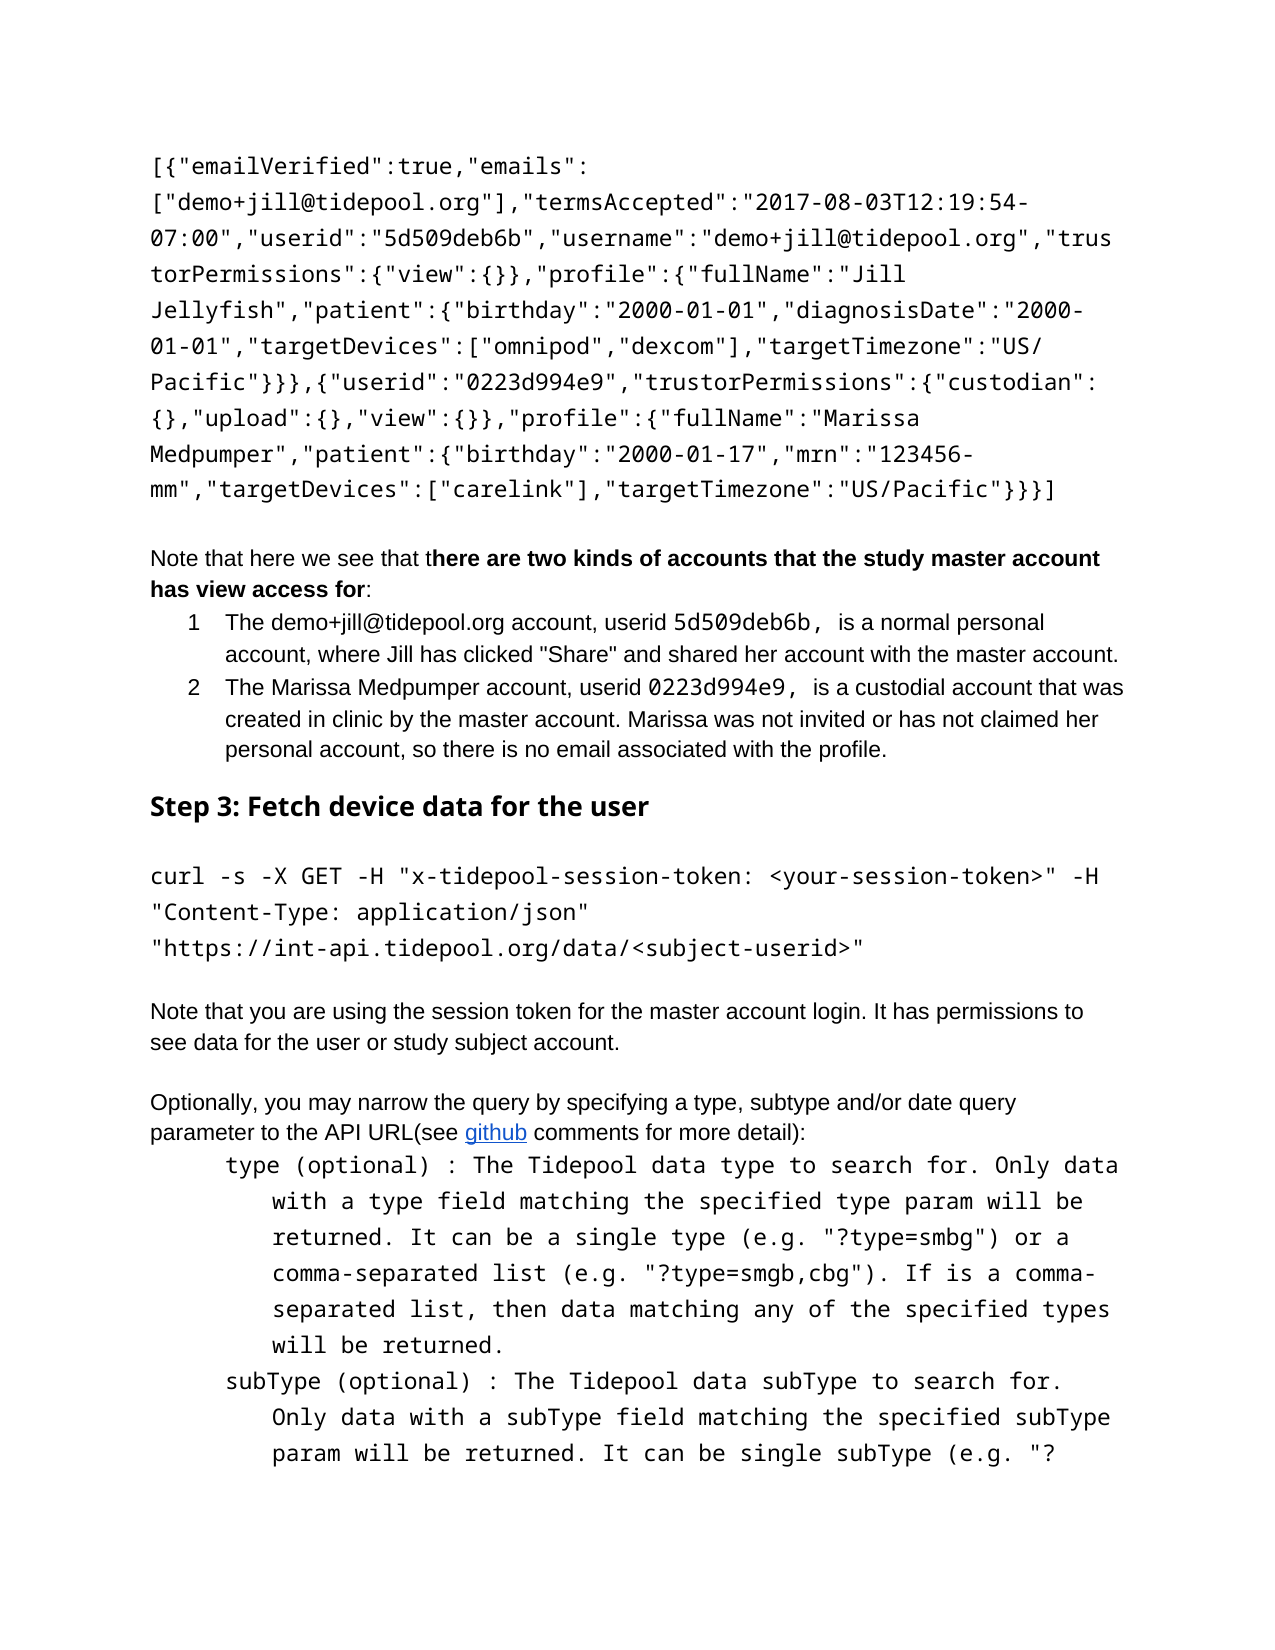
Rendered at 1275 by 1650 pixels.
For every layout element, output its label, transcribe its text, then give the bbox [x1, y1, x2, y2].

text Note that here we see that there are two kinds of accounts that the study master account has view access for: [150, 545, 1125, 602]
subtitle Step 3: Fetch device data for the user [150, 787, 1125, 824]
text Optionally, you may narrow the query by specifying a type, subtype and/or date query parameter to the API URL(see github comments for more detail): [150, 1089, 1125, 1145]
text curl -s -X GET -H "x-tidepool-session-token: <your-session-token>" -H "Content-Type: application/json" "https://int-api.tidepool.org/data/<subject-userid>" [150, 860, 1125, 963]
list The Marissa Medpumper account, userid 0223d994e9, is a custodial account that was created in clinic by the master account. Marissa was not invited or has not claimed her personal account, so there is no email associated with the profile. [187, 671, 1125, 763]
text [{"emailVerified":true,"emails":["demo+jill@tidepool.org"],"termsAccepted":"2017-08-03T12:19:54-07:00","userid":"5d509deb6b","username":"demo+jill@tidepool.org","trustorPermissions":{"view":{}},"profile":{"fullName":"Jill Jellyfish","patient":{"birthday":"2000-01-01","diagnosisDate":"2000-01-01","targetDevices":["omnipod","dexcom"],"targetTimezone":"US/Pacific"}}},{"userid":"0223d994e9","trustorPermissions":{"custodian":{},"upload":{},"view":{}},"profile":{"fullName":"Marissa Medpumper","patient":{"birthday":"2000-01-17","mrn":"123456-mm","targetDevices":["carelink"],"targetTimezone":"US/Pacific"}}}] [150, 150, 1125, 505]
text subType (optional) : The Tidepool data subType to search for. Only data with a subType field matching the specified subType param will be returned. It can be single subType (e.g. "? [225, 1365, 1125, 1468]
text Note that you are using the session token for the master account login. It has permissions to see data for the user or study subject account. [150, 998, 1125, 1055]
text type (optional) : The Tidepool data type to search for. Only data with a type field matching the specified type param will be returned. It can be a single type (e.g. "?type=smbg") or a comma-separated list (e.g. "?type=smgb,cbg"). If is a comma-separated list, then data matching any of the specified types will be returned. [225, 1149, 1125, 1360]
list The demo+jill@tidepool.org account, userid 5d509deb6b, is a normal personal account, where Jill has clicked "Share" and shared her account with the master account. [187, 606, 1125, 667]
